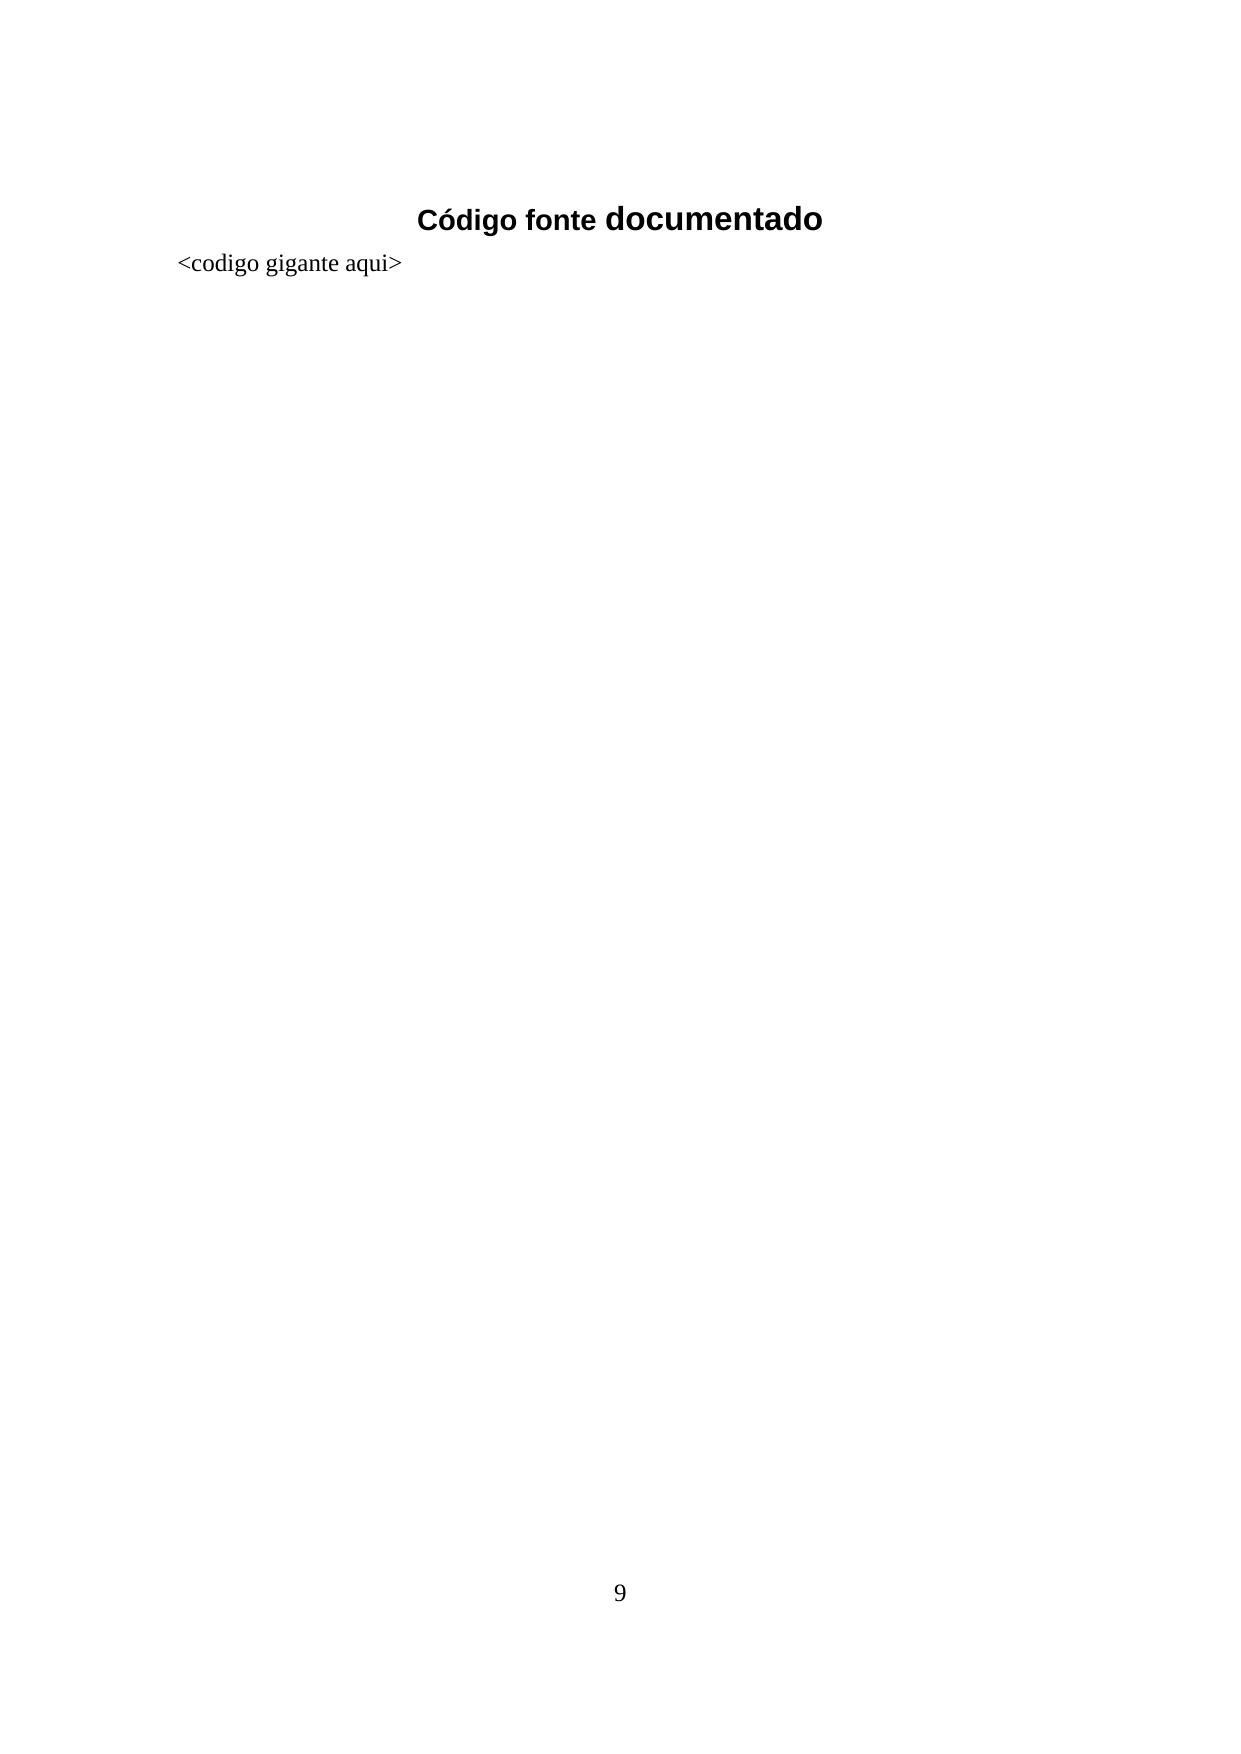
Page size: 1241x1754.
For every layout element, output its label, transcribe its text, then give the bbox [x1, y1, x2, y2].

text <codigo gigante aqui> [177, 249, 1063, 277]
subtitle Código fonte documentado [177, 200, 1063, 237]
